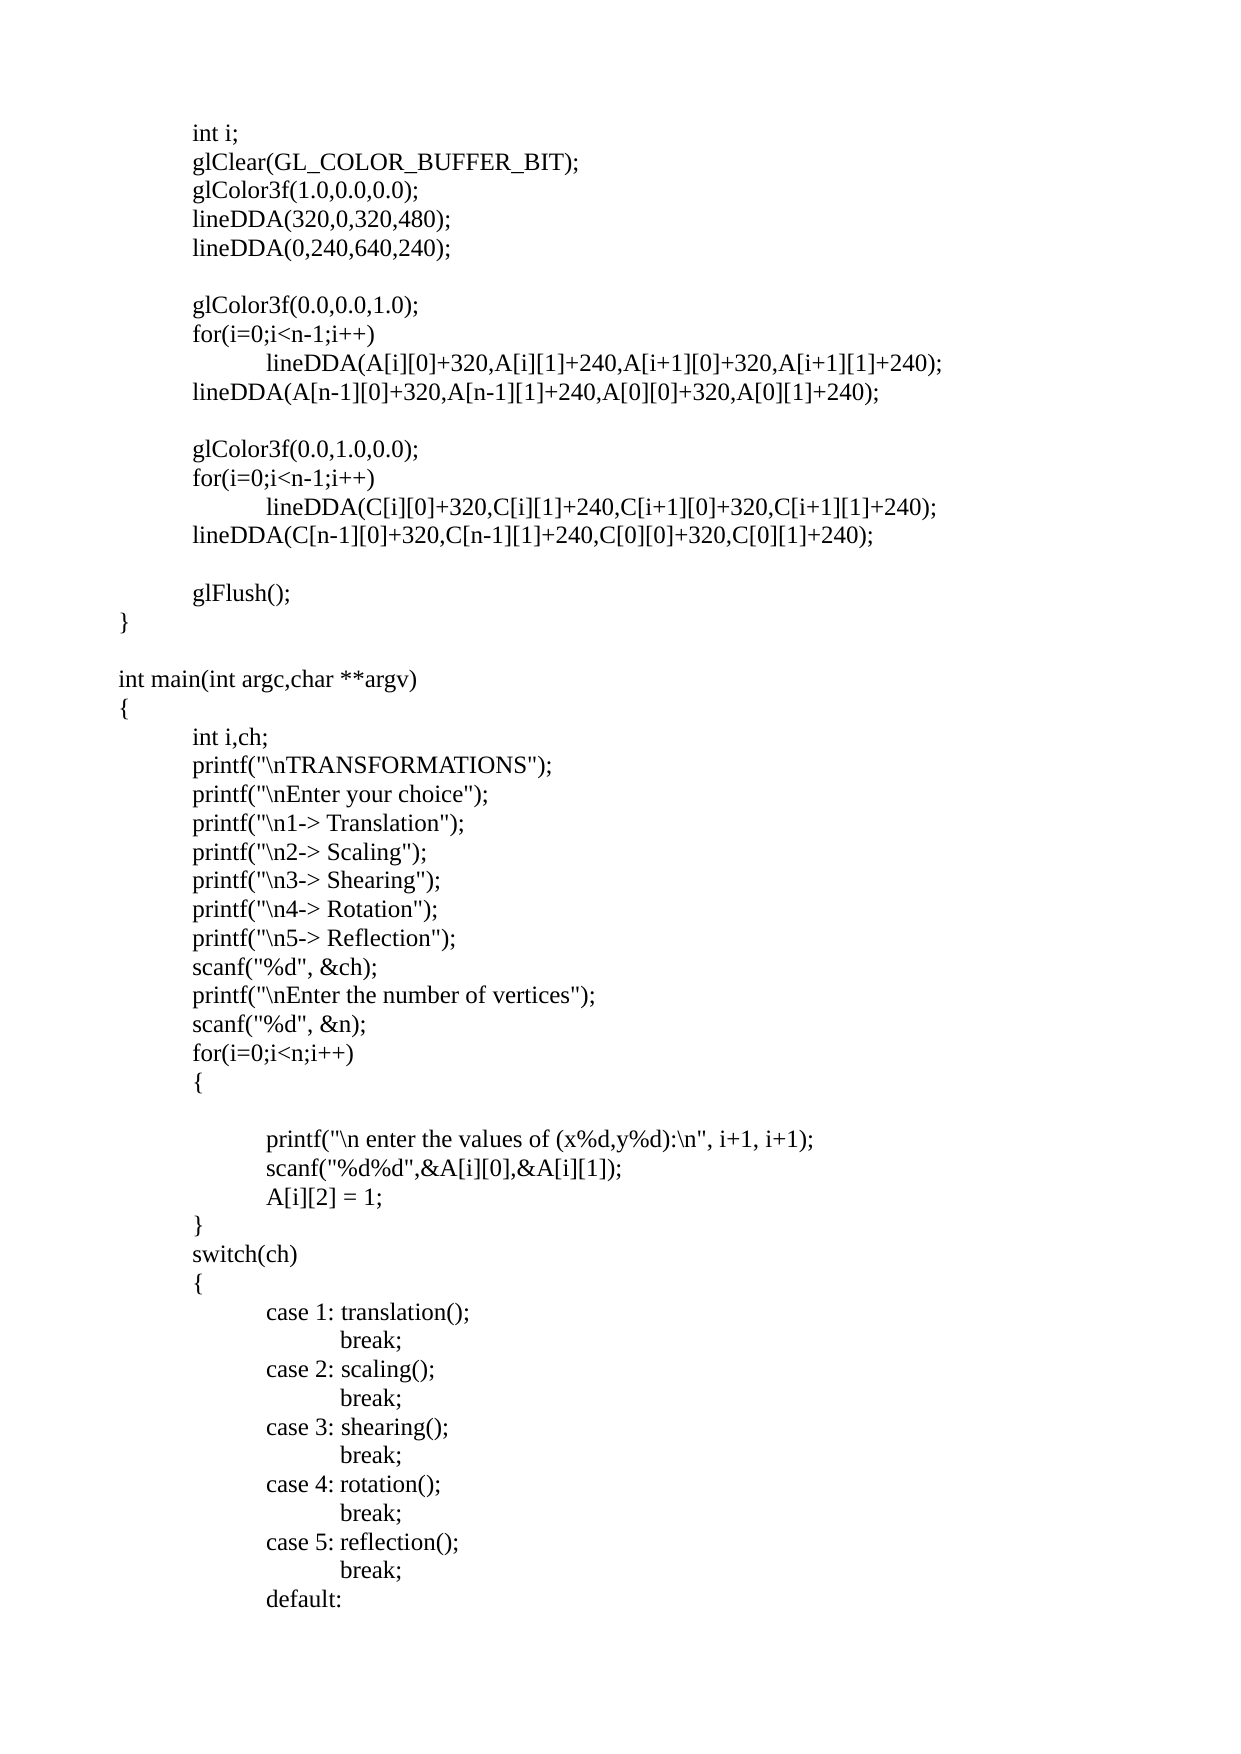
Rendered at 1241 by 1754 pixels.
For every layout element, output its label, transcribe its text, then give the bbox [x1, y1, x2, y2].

text printf("\n3-> Shearing"); [118, 866, 1122, 894]
text } [118, 607, 1122, 636]
text printf("\n2-> Scaling"); [118, 837, 1122, 866]
text scanf("%d", &n); [118, 1009, 1122, 1038]
text case 3: shearing(); [118, 1412, 1122, 1441]
text default: [118, 1584, 1122, 1613]
text scanf("%d%d",&A[i][0],&A[i][1]); [118, 1153, 1122, 1182]
text break; [118, 1441, 1122, 1469]
text printf("\n5-> Reflection"); [118, 923, 1122, 952]
text } [118, 1211, 1122, 1239]
text break; [118, 1556, 1122, 1584]
text case 2: scaling(); [118, 1354, 1122, 1383]
text printf("\nTRANSFORMATIONS"); [118, 751, 1122, 779]
text for(i=0;i<n-1;i++) [118, 463, 1122, 492]
text lineDDA(C[i][0]+320,C[i][1]+240,C[i+1][0]+320,C[i+1][1]+240); [118, 492, 1122, 521]
text A[i][2] = 1; [118, 1182, 1122, 1211]
text case 5: reflection(); [118, 1527, 1122, 1556]
text { [118, 1268, 1122, 1297]
text glColor3f(0.0,1.0,0.0); [118, 434, 1122, 463]
text int i,ch; [118, 722, 1122, 751]
text lineDDA(C[n-1][0]+320,C[n-1][1]+240,C[0][0]+320,C[0][1]+240); [118, 521, 1122, 549]
text switch(ch) [118, 1239, 1122, 1268]
text lineDDA(0,240,640,240); [118, 233, 1122, 262]
text printf("\n4-> Rotation"); [118, 894, 1122, 923]
text printf("\n enter the values of (x%d,y%d):\n", i+1, i+1); [118, 1124, 1122, 1153]
text glClear(GL_COLOR_BUFFER_BIT); [118, 147, 1122, 176]
text printf("\nEnter your choice"); [118, 779, 1122, 808]
text break; [118, 1383, 1122, 1412]
text for(i=0;i<n;i++) [118, 1038, 1122, 1067]
text { [118, 1067, 1122, 1096]
text case 4: rotation(); [118, 1469, 1122, 1498]
text glFlush(); [118, 578, 1122, 607]
text glColor3f(0.0,0.0,1.0); [118, 291, 1122, 319]
text break; [118, 1498, 1122, 1527]
text lineDDA(A[i][0]+320,A[i][1]+240,A[i+1][0]+320,A[i+1][1]+240); [118, 348, 1122, 377]
text case 1: translation(); [118, 1297, 1122, 1326]
text break; [118, 1326, 1122, 1354]
text scanf("%d", &ch); [118, 952, 1122, 981]
text lineDDA(320,0,320,480); [118, 204, 1122, 233]
text int i; [118, 118, 1122, 147]
text printf("\nEnter the number of vertices"); [118, 981, 1122, 1009]
text printf("\n1-> Translation"); [118, 808, 1122, 837]
text int main(int argc,char **argv) [118, 664, 1122, 693]
text lineDDA(A[n-1][0]+320,A[n-1][1]+240,A[0][0]+320,A[0][1]+240); [118, 377, 1122, 406]
text glColor3f(1.0,0.0,0.0); [118, 176, 1122, 204]
text { [118, 693, 1122, 722]
text for(i=0;i<n-1;i++) [118, 319, 1122, 348]
